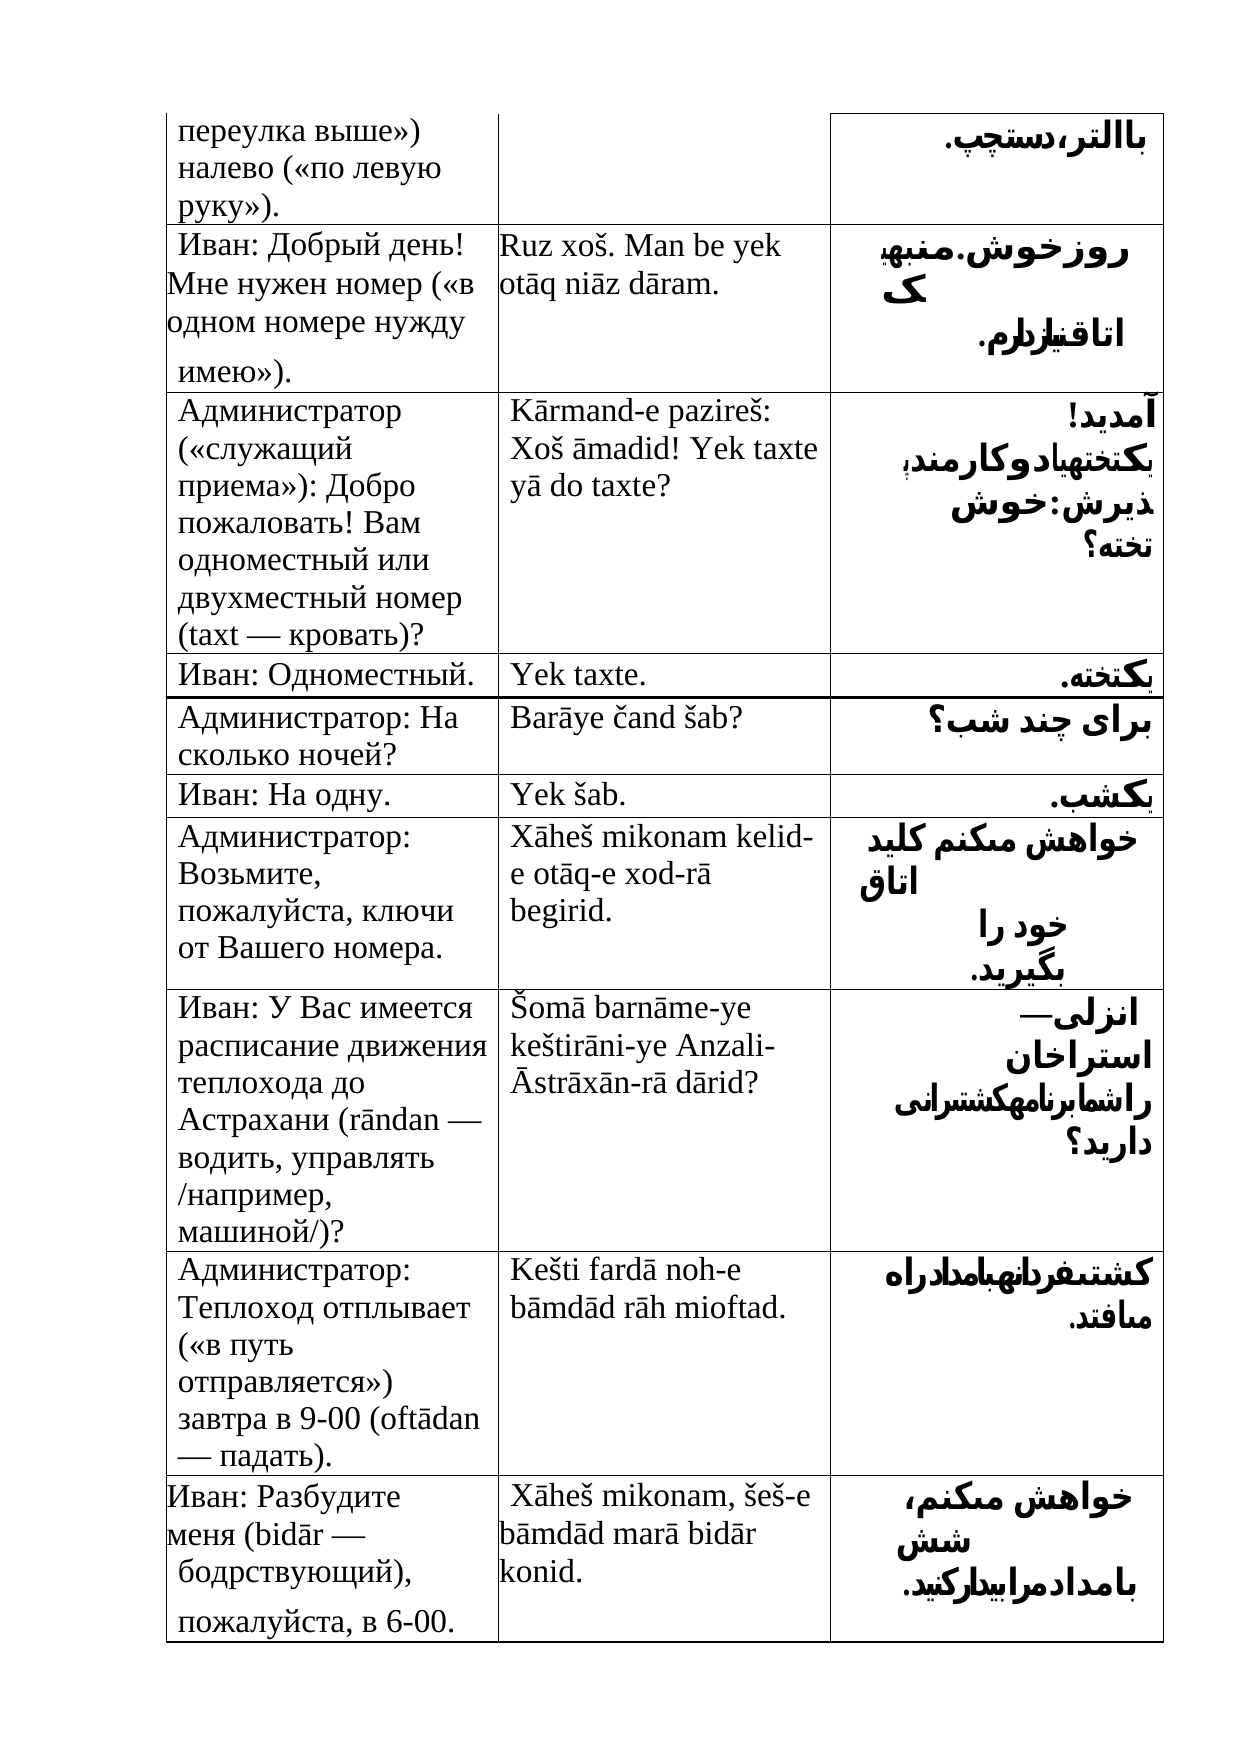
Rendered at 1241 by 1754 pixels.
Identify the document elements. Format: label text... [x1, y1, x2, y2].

table_cell машиной/)? [167, 1213, 498, 1251]
table_cell [499, 616, 830, 653]
table_cell Yek šab. [499, 775, 830, 817]
table_cell от Вашего номера. [167, 930, 498, 989]
table_cell كشتىفردانهبامدادراه مىافتد. [831, 1252, 1163, 1475]
table_cell Yek taxte. [499, 654, 830, 696]
table_cell [499, 113, 830, 150]
table_cell e otāq-e xod-rā [499, 855, 830, 893]
table_cell [499, 1139, 830, 1176]
table_cell [499, 930, 830, 989]
table_cell [831, 1604, 1163, 1641]
table_cell пожаловать! Вам [167, 505, 498, 542]
table_cell расписание движения [167, 1027, 498, 1064]
table_cell [499, 1438, 830, 1475]
table_cell [499, 1604, 830, 1641]
table_cell («служащий [167, 430, 498, 467]
table_cell خواھش مىكنم كليد اتاق خود را بگيريد. [831, 818, 1163, 989]
table_cell руку»). [167, 187, 498, 224]
table_cell завтра в 9-00 (oftādan [167, 1401, 498, 1438]
table_cell [499, 354, 830, 392]
table_cell — падать). [167, 1438, 498, 1475]
table_header براى چند شب؟ [831, 699, 1163, 774]
table_cell Теплоход отплывает [167, 1289, 498, 1326]
table_cell [499, 505, 830, 542]
table_cell Иван: Разбудите меня (bidār — бодрствующий), [167, 1476, 498, 1604]
table_cell теплохода до [167, 1065, 498, 1102]
table_cell خواھش مىكنم، شش بامدادمرابيداركنيد. [831, 1476, 1163, 1604]
table_cell водить, управлять [167, 1139, 498, 1176]
table_cell [499, 1401, 830, 1438]
table_cell Иван: Одноместный. [167, 654, 498, 696]
table_cell переулка выше») [167, 113, 498, 150]
table_cell отправляется») [167, 1363, 498, 1401]
table_cell yā do taxte? [499, 467, 830, 504]
table_cell Астрахани (rāndan — [167, 1102, 498, 1139]
table_cell Иван: У Вас имеется [167, 990, 498, 1027]
table_cell [499, 1363, 830, 1401]
table_cell [499, 1326, 830, 1363]
table_cell يکتخته. [831, 654, 1163, 696]
table_cell begirid. [499, 893, 830, 930]
table_cell одноместный или [167, 542, 498, 579]
table_cell Иван: Добрый день! Мне нужен номер («в одном номере нужду [167, 225, 498, 354]
table_cell Āstrāxān-rā dārid? [499, 1065, 830, 1102]
table_cell [499, 579, 830, 616]
table_cell [499, 1176, 830, 1213]
table_cell /например, [167, 1176, 498, 1213]
table_cell пожалуйста, в 6-00. [167, 1604, 498, 1641]
table_cell Администратор: [167, 818, 498, 855]
table_cell («в путь [167, 1326, 498, 1363]
table_header Администратор: На сколько ночей? [167, 699, 498, 774]
table_cell Kešti fardā noh-e [499, 1252, 830, 1289]
table_cell Xoš āmadid! Yek taxte [499, 430, 830, 467]
table_cell [499, 542, 830, 579]
table_cell Aдминистратор [167, 393, 498, 430]
table_cell приема»): Добро [167, 467, 498, 504]
table_cell имею»). [167, 354, 498, 392]
table_cell Ruz xoš. Man be yek otāq niāz dāram. [499, 225, 830, 354]
table_cell [831, 354, 1163, 392]
table_cell Kārmand-e pazireš: [499, 393, 830, 430]
table_cell [499, 150, 830, 187]
table_cell باالتر،دستچپ. [831, 114, 1163, 224]
table_cell keštirāni-ye Anzali- [499, 1027, 830, 1064]
table_cell آمديد!يکتختهيادوكارمندپذيرش:خوش تخته؟ [831, 393, 1163, 653]
table_cell [499, 1213, 830, 1251]
table_cell روزخوش.منبهيک اتاقنياز دارم. [831, 225, 1163, 354]
table_cell Администратор: [167, 1252, 498, 1289]
table_cell bāmdād rāh miоftad. [499, 1289, 830, 1326]
table_cell Возьмите, [167, 855, 498, 893]
table_cell Šomā barnāme-ye [499, 990, 830, 1027]
table_header Barāye čand šab? [499, 699, 830, 774]
table_cell انزلى—استراخان راشمابرنامهكشتٮرانى داريد؟ [831, 990, 1163, 1251]
table_cell Xāheš mikonam kelid- [499, 818, 830, 855]
table_cell Xāheš mikonam, šeš-e bāmdād marā bidār konid. [499, 1476, 830, 1604]
table_cell (taxt — кровать)? [167, 616, 498, 653]
table_cell пожалуйста, ключи [167, 893, 498, 930]
table_cell يکشب. [831, 775, 1163, 817]
table_cell Иван: На одну. [167, 775, 498, 817]
table_cell двухместный номер [167, 579, 498, 616]
table_cell [499, 1102, 830, 1139]
table_cell [499, 187, 830, 224]
table_cell налево («по левую [167, 150, 498, 187]
